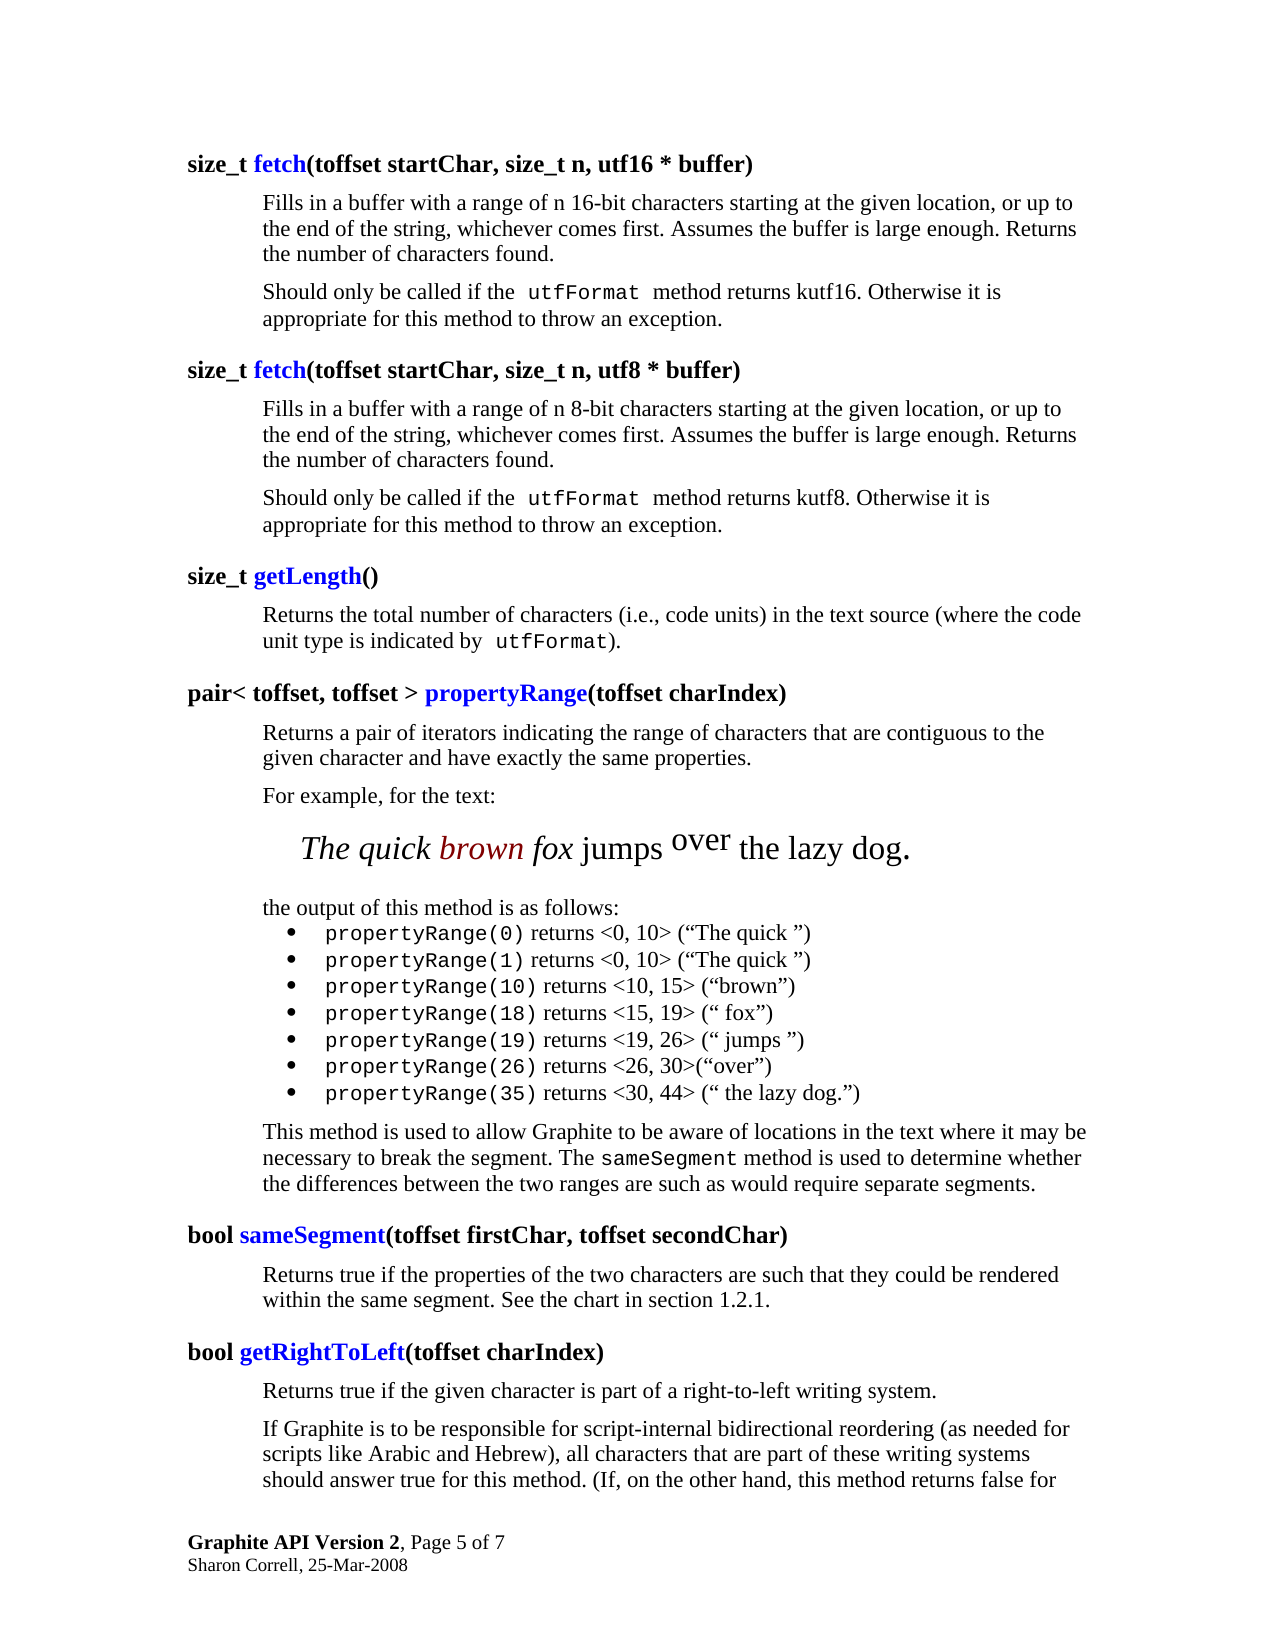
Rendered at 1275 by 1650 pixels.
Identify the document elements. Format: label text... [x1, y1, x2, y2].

text Should only be called if the utfFormat method returns kutf16. Otherwise it is appropriate for this method to throw an exception. [262, 279, 1087, 331]
text Fills in a buffer with a range of n 8-bit characters starting at the given location, or up to the end of the string, whichever comes first. Assumes the buffer is large enough. Returns the number of characters found. [262, 396, 1087, 472]
text the output of this method is as follows: [262, 894, 1087, 920]
list propertyRange(35) returns <30, 44> (“ the lazy dog.”) [287, 1080, 1087, 1107]
list propertyRange(18) returns <15, 19> (“ fox”) [287, 1000, 1087, 1027]
text Should only be called if the utfFormat method returns kutf8. Otherwise it is appropriate for this method to throw an exception. [262, 485, 1087, 537]
text The quick brown fox jumps over the lazy dog. [300, 821, 1087, 869]
text pair< toffset, toffset > propertyRange(toffset charIndex) [187, 679, 1087, 707]
text bool getRightToLeft(toffset charIndex) [187, 1338, 1087, 1365]
text Returns true if the given character is part of a right-to-left writing system. [262, 1378, 1087, 1403]
list propertyRange(0) returns <0, 10> (“The quick ”) [287, 920, 1087, 947]
list propertyRange(19) returns <19, 26> (“ jumps ”) [287, 1027, 1087, 1053]
text If Graphite is to be responsible for script-internal bidirectional reordering (as needed for scripts like Arabic and Hebrew), all characters that are part of these writing systems should answer true for this method. (If, on the other hand, this method returns false for [262, 1416, 1087, 1492]
text Fills in a buffer with a range of n 16-bit characters starting at the given location, or up to the end of the string, whichever comes first. Assumes the buffer is large enough. Returns the number of characters found. [262, 190, 1087, 266]
text Returns the total number of characters (i.e., code units) in the text source (where the code unit type is indicated by utfFormat). [262, 602, 1087, 654]
text Returns a pair of iterators indicating the range of characters that are contiguous to the given character and have exactly the same properties. [262, 719, 1087, 770]
list propertyRange(1) returns <0, 10> (“The quick ”) [287, 947, 1087, 973]
text Returns true if the properties of the two characters are such that they could be rendered within the same segment. See the chart in section 1.2.1. [262, 1262, 1087, 1313]
text For example, for the text: [262, 783, 1087, 808]
list propertyRange(26) returns <26, 30>(“over”) [287, 1053, 1087, 1080]
list propertyRange(10) returns <10, 15> (“brown”) [287, 973, 1087, 1000]
text size_t fetch(toffset startChar, size_t n, utf16 * buffer) [187, 150, 1087, 178]
text size_t getLength() [187, 562, 1087, 590]
text bool sameSegment(toffset firstChar, toffset secondChar) [187, 1222, 1087, 1249]
text This method is used to allow Graphite to be aware of locations in the text where it may be necessary to break the segment. The sameSegment method is used to determine whether the differences between the two ranges are such as would require separate segments. [262, 1119, 1087, 1197]
text size_t fetch(toffset startChar, size_t n, utf8 * buffer) [187, 356, 1087, 384]
